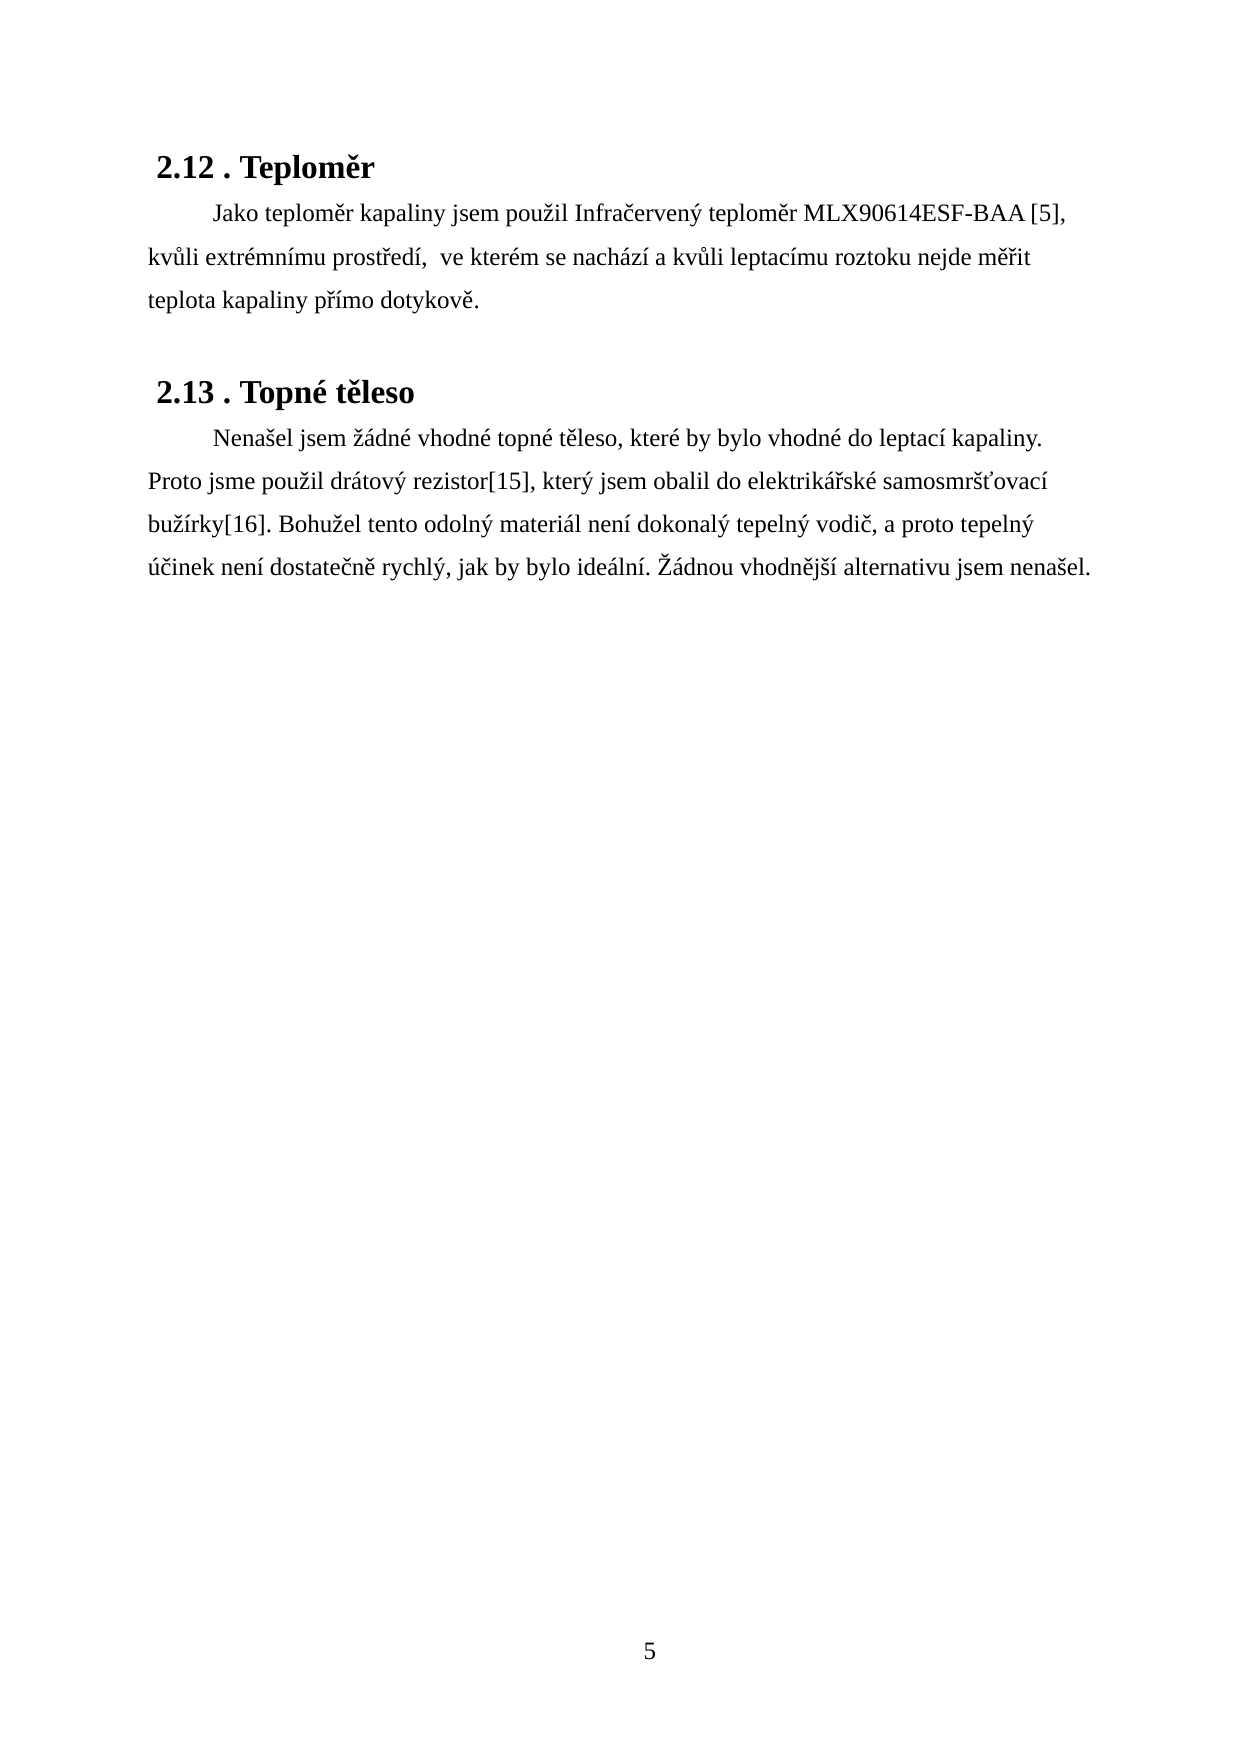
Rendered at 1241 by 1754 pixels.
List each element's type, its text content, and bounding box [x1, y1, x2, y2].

subtitle Topné těleso [148, 372, 1093, 411]
subtitle Teploměr [148, 148, 1093, 186]
text Nenašel jsem žádné vhodné topné těleso, které by bylo vhodné do leptací kapaliny. Proto jsme použil drátový rezistor[15], který jsem obalil do elektrikářské samosmršťovací bužírky[16]. Bohužel tento odolný materiál není dokonalý tepelný vodič, a proto tepelný účinek není dostatečně rychlý, jak by bylo ideální. Žádnou vhodnější alternativu jsem nenašel. [148, 423, 1093, 581]
text Jako teploměr kapaliny jsem použil Infračervený teploměr MLX90614ESF-BAA [5], kvůli extrémnímu prostředí, ve kterém se nachází a kvůli leptacímu roztoku nejde měřit teplota kapaliny přímo dotykově. [148, 198, 1093, 313]
